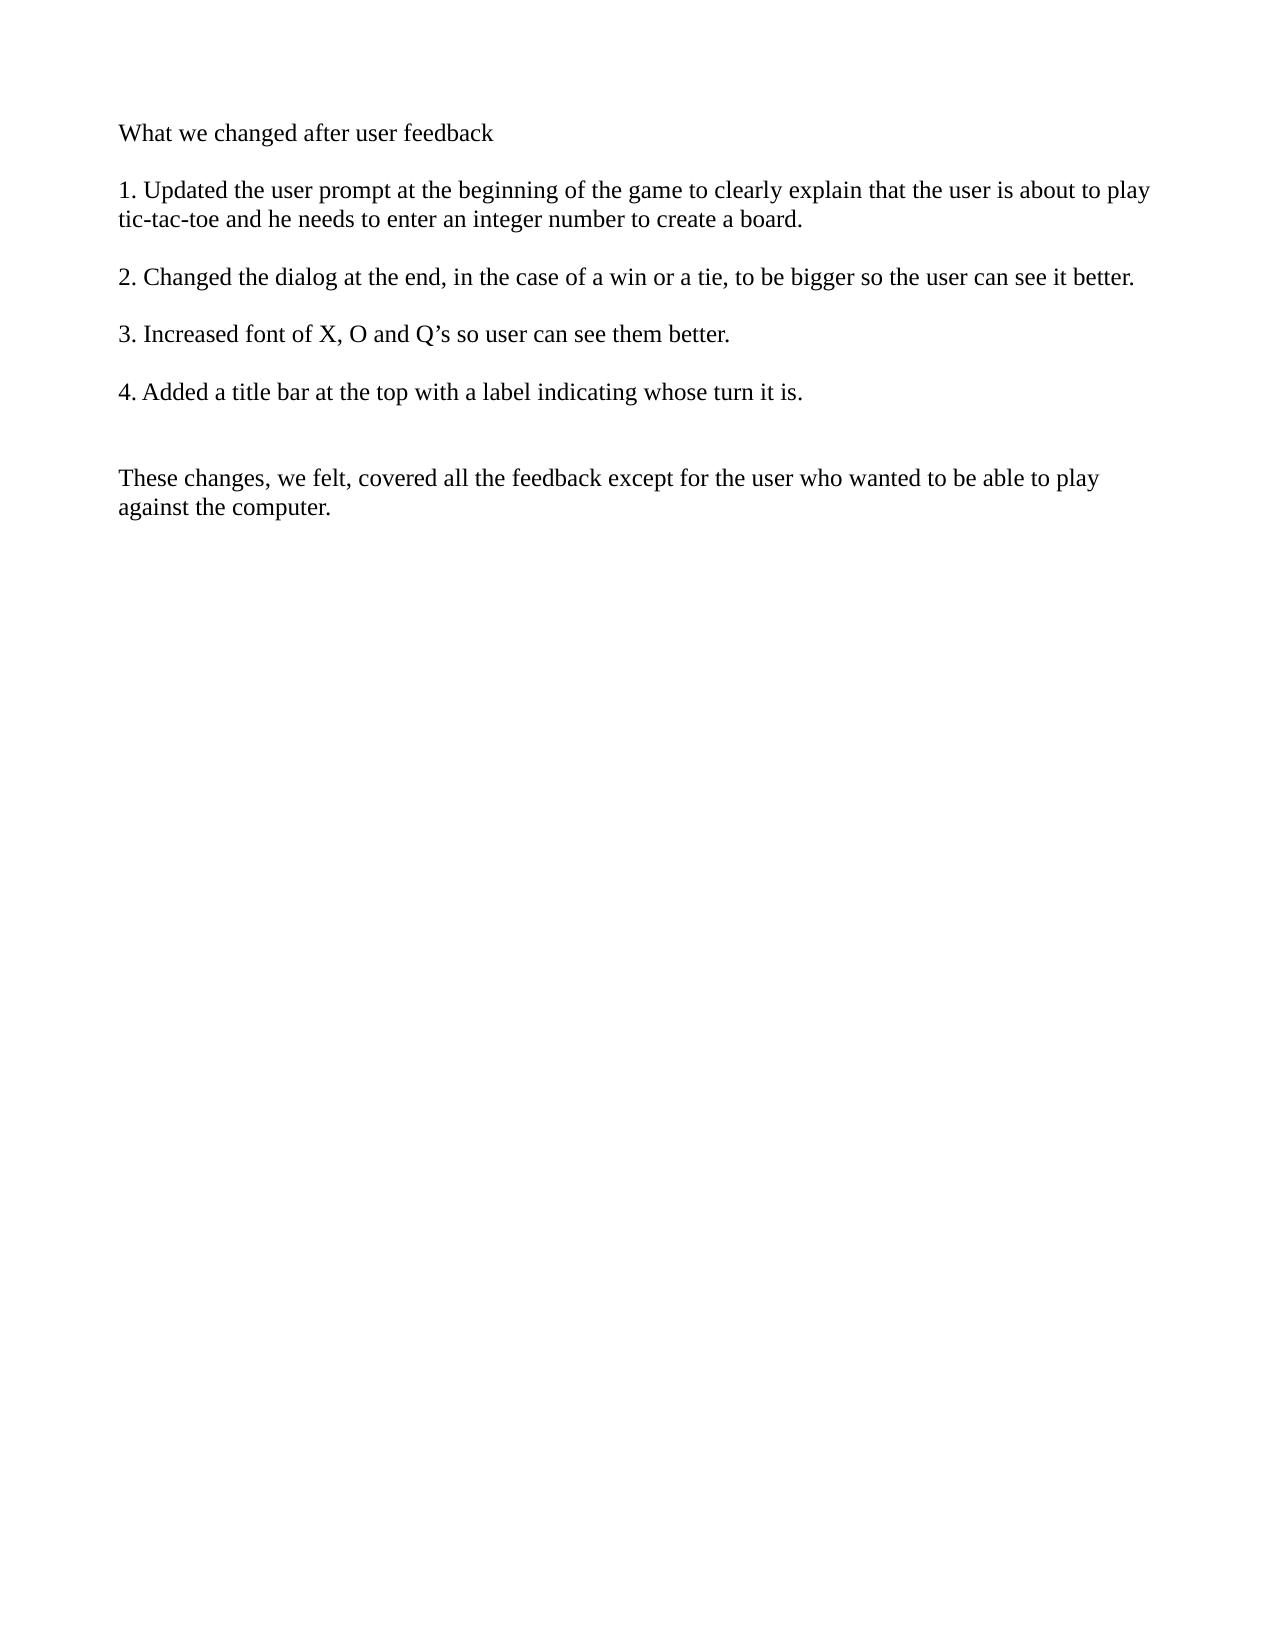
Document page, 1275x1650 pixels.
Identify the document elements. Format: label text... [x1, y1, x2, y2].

text 2. Changed the dialog at the end, in the case of a win or a tie, to be bigger so the user can see it better. [118, 262, 1157, 291]
text 3. Increased font of X, O and Q’s so user can see them better. [118, 319, 1157, 348]
text 4. Added a title bar at the top with a label indicating whose turn it is. [118, 377, 1157, 406]
text These changes, we felt, covered all the feedback except for the user who wanted to be able to play against the computer. [118, 463, 1157, 521]
text 1. Updated the user prompt at the beginning of the game to clearly explain that the user is about to play tic-tac-toe and he needs to enter an integer number to create a board. [118, 176, 1157, 233]
text What we changed after user feedback [118, 118, 1157, 147]
